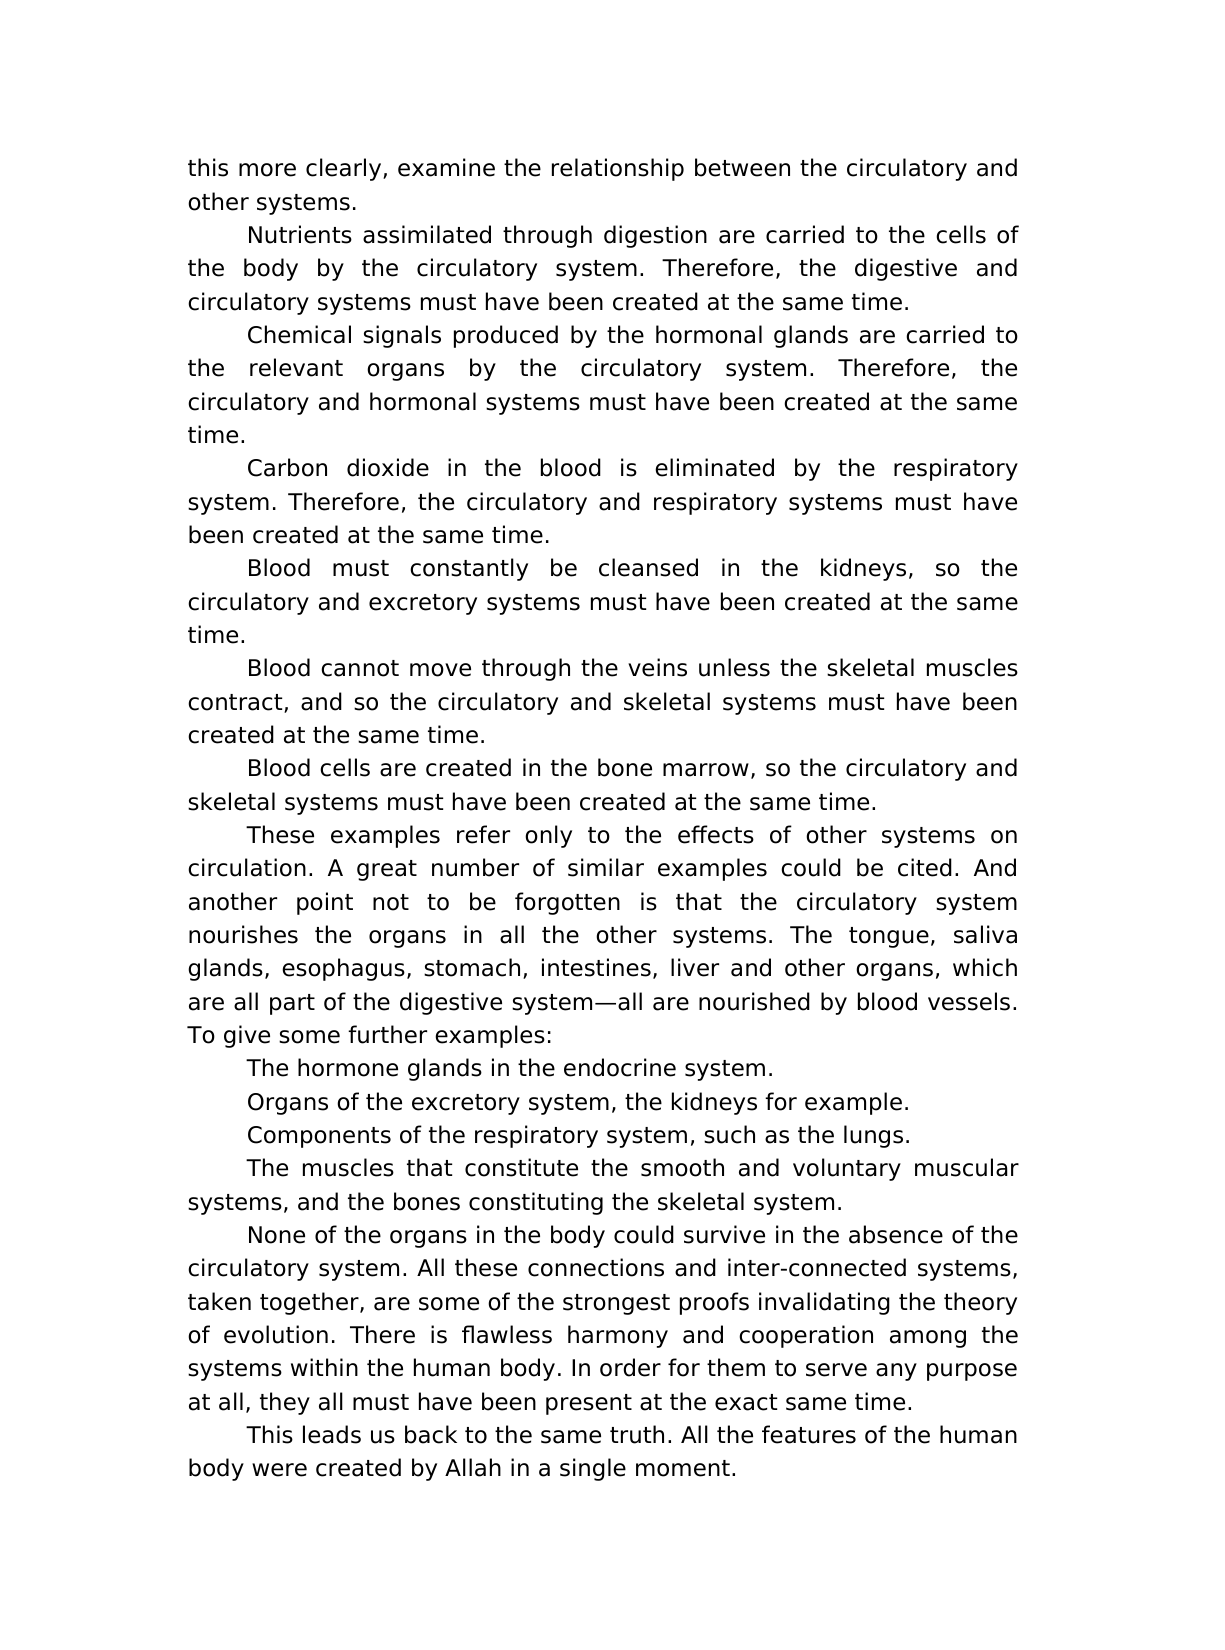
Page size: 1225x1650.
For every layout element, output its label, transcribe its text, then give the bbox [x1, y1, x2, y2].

text Components of the respiratory system, such as the lungs. [187, 1117, 1020, 1150]
text The hormone glands in the endocrine system. [187, 1050, 1020, 1083]
text Carbon dioxide in the blood is eliminated by the respiratory system. Therefore, the circulatory and respiratory systems must have been created at the same time. [187, 450, 1020, 550]
text Blood cells are created in the bone marrow, so the circulatory and skeletal systems must have been created at the same time. [187, 750, 1020, 817]
text This leads us back to the same truth. All the features of the human body were created by Allah in a single moment. [187, 1417, 1020, 1483]
text this more clearly, examine the relationship between the circulatory and other systems. [187, 150, 1020, 217]
text These examples refer only to the effects of other systems on circulation. A great number of similar examples could be cited. And another point not to be forgotten is that the circulatory system nourishes the organs in all the other systems. The tongue, saliva glands, esophagus, stomach, intestines, liver and other organs, which are all part of the digestive system—all are nourished by blood vessels. To give some further examples: [187, 817, 1020, 1050]
text Chemical signals produced by the hormonal glands are carried to the relevant organs by the circulatory system. Therefore, the circulatory and hormonal systems must have been created at the same time. [187, 317, 1020, 450]
text None of the organs in the body could survive in the absence of the circulatory system. All these connections and inter-connected systems, taken together, are some of the strongest proofs invalidating the theory of evolution. There is flawless harmony and cooperation among the systems within the human body. In order for them to serve any purpose at all, they all must have been present at the exact same time. [187, 1217, 1020, 1417]
text The muscles that constitute the smooth and voluntary muscular systems, and the bones constituting the skeletal system. [187, 1150, 1020, 1217]
text Blood cannot move through the veins unless the skeletal muscles contract, and so the circulatory and skeletal systems must have been created at the same time. [187, 650, 1020, 750]
text Blood must constantly be cleansed in the kidneys, so the circulatory and excretory systems must have been created at the same time. [187, 550, 1020, 650]
text Organs of the excretory system, the kidneys for example. [187, 1083, 1020, 1117]
text Nutrients assimilated through digestion are carried to the cells of the body by the circulatory system. Therefore, the digestive and circulatory systems must have been created at the same time. [187, 217, 1020, 317]
